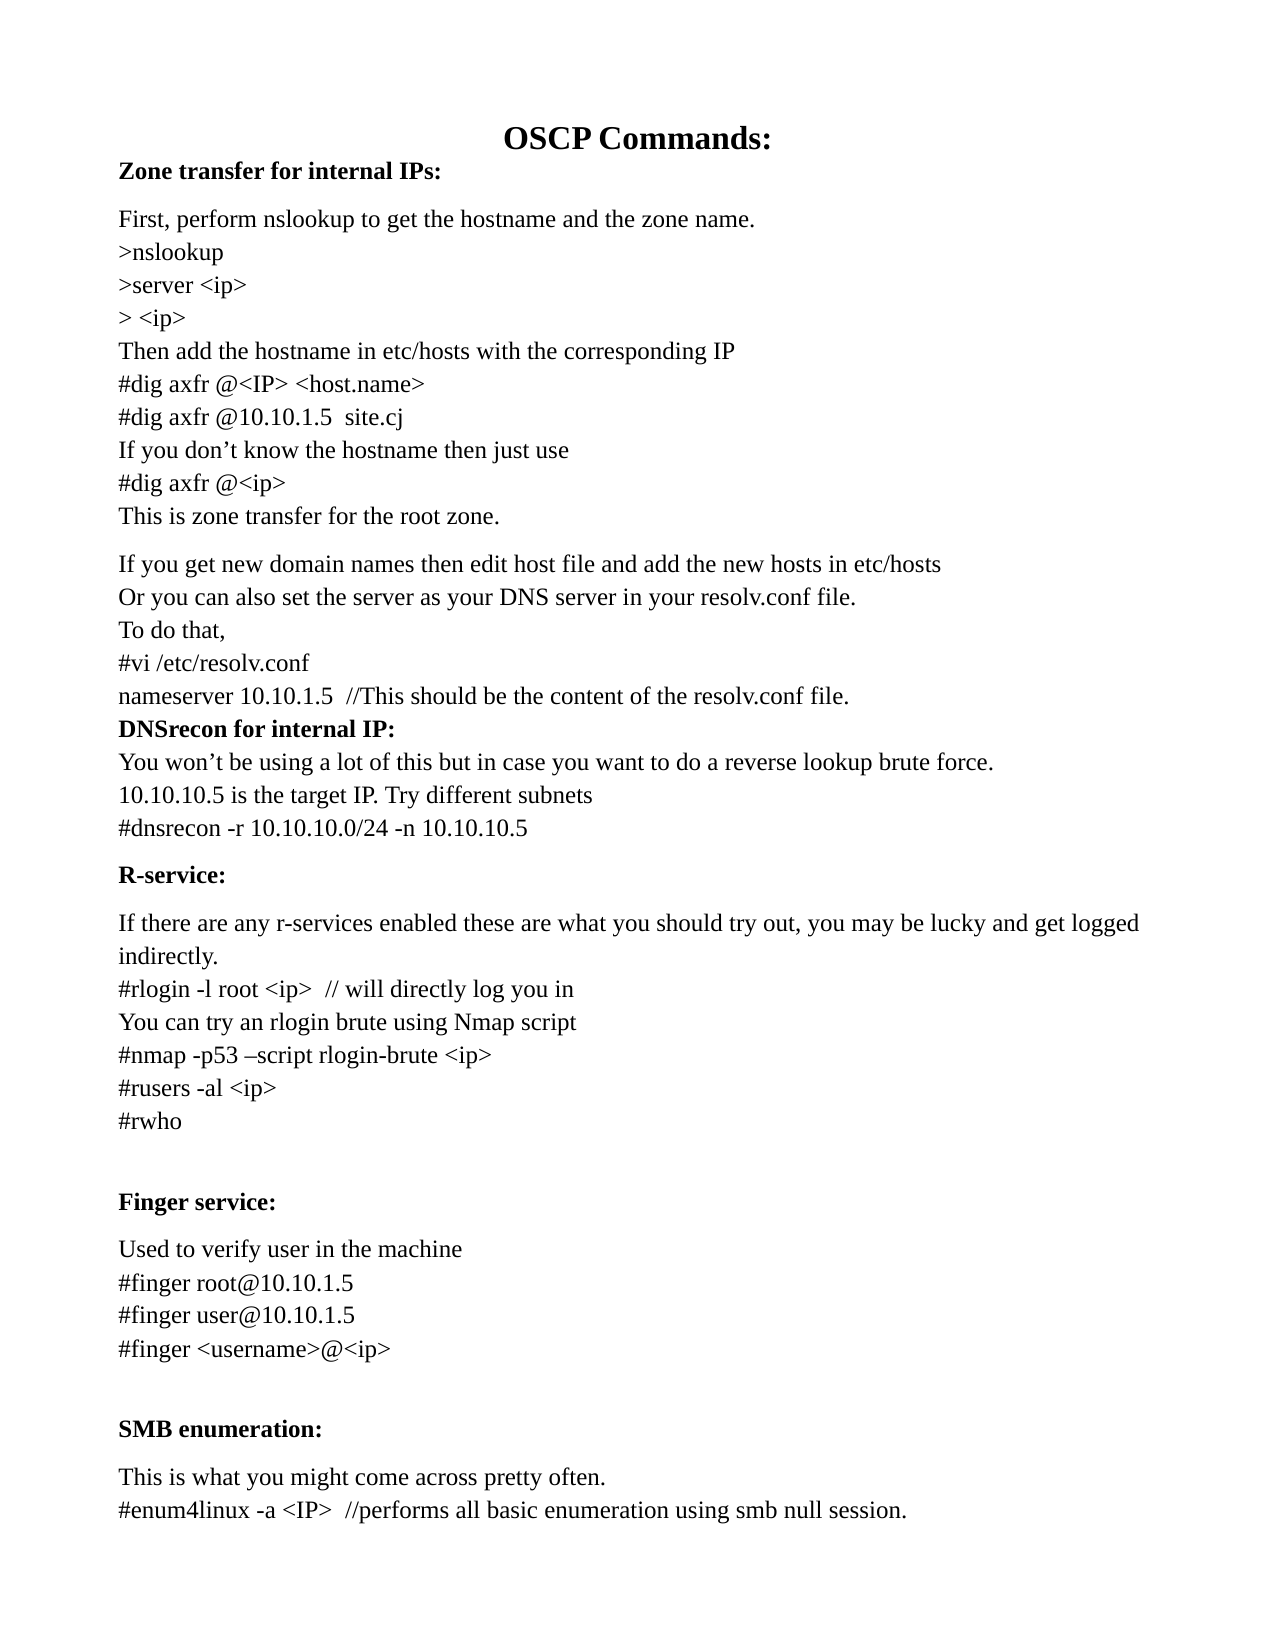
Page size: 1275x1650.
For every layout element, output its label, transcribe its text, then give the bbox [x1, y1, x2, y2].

text First, perform nslookup to get the hostname and the zone name. >nslookup >server <ip> > <ip> Then add the hostname in etc/hosts with the corresponding IP #dig axfr @<IP> <host.name> #dig axfr @10.10.1.5 site.cj If you don’t know the hostname then just use #dig axfr @<ip> This is zone transfer for the root zone. [118, 204, 1157, 530]
text Zone transfer for internal IPs: [118, 156, 1157, 185]
text Finger service: [118, 1154, 1157, 1216]
text R-service: [118, 861, 1157, 889]
text This is what you might come across pretty often. #enum4linux -a <IP> //performs all basic enumeration using smb null session. [118, 1462, 1157, 1524]
text OSCP Commands: [118, 118, 1157, 156]
text SMB enumeration: [118, 1381, 1157, 1443]
text Used to verify user in the machine #finger root@10.10.1.5 #finger user@10.10.1.5 #finger <username>@<ip> [118, 1234, 1157, 1362]
text If there are any r-services enabled these are what you should try out, you may be lucky and get logged indirectly. #rlogin -l root <ip> // will directly log you in You can try an rlogin brute using Nmap script #nmap -p53 –script rlogin-brute <ip> #rusers -al <ip> #rwho [118, 908, 1157, 1135]
text If you get new domain names then edit host file and add the new hosts in etc/hosts Or you can also set the server as your DNS server in your resolv.conf file. To do that, #vi /etc/resolv.conf nameserver 10.10.1.5 //This should be the content of the resolv.conf file. DNSrecon for internal IP: You won’t be using a lot of this but in case you want to do a reverse lookup brute force. 10.10.10.5 is the target IP. Try different subnets #dnsrecon -r 10.10.10.0/24 -n 10.10.10.5 [118, 549, 1157, 842]
